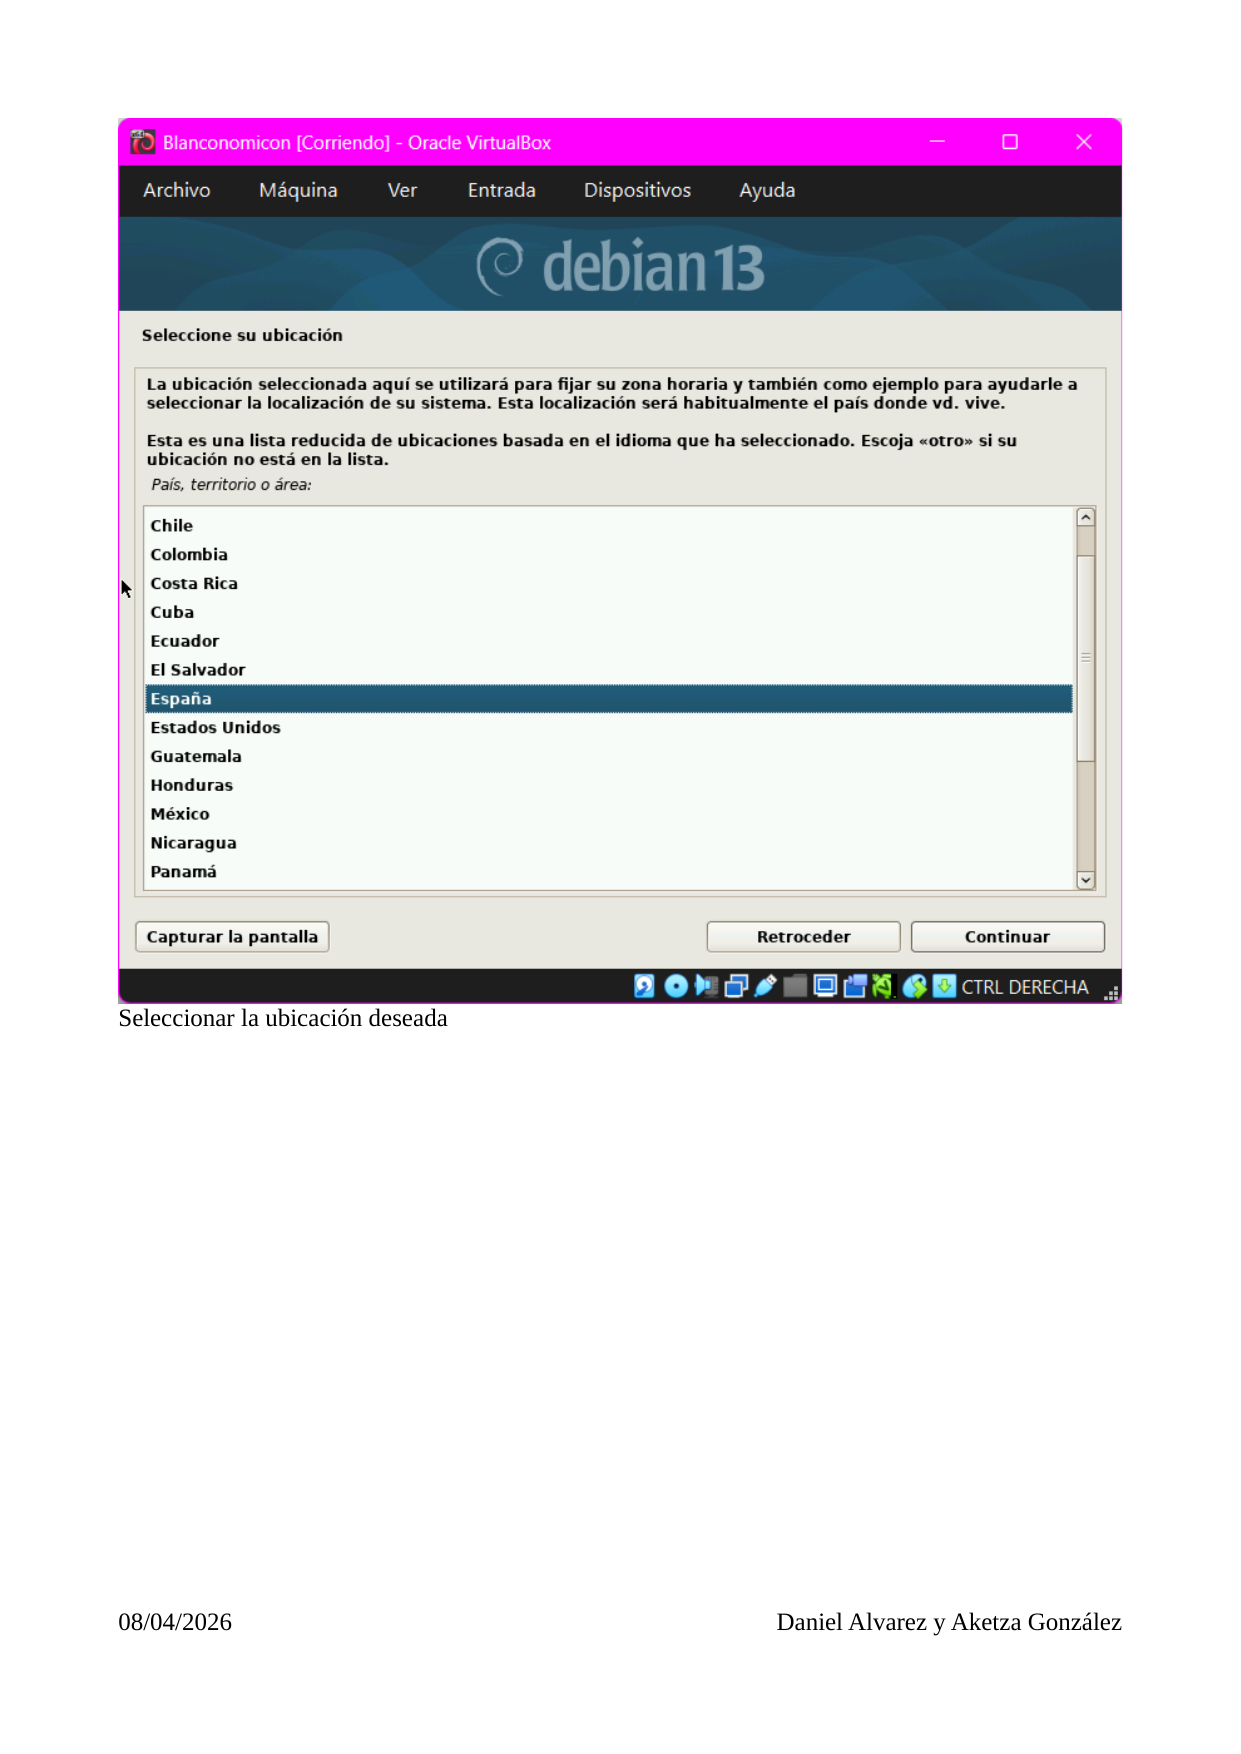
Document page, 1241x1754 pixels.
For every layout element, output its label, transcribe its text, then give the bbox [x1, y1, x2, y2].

picture [118, 118, 1123, 1004]
text Seleccionar la ubicación deseada [118, 1004, 1122, 1032]
